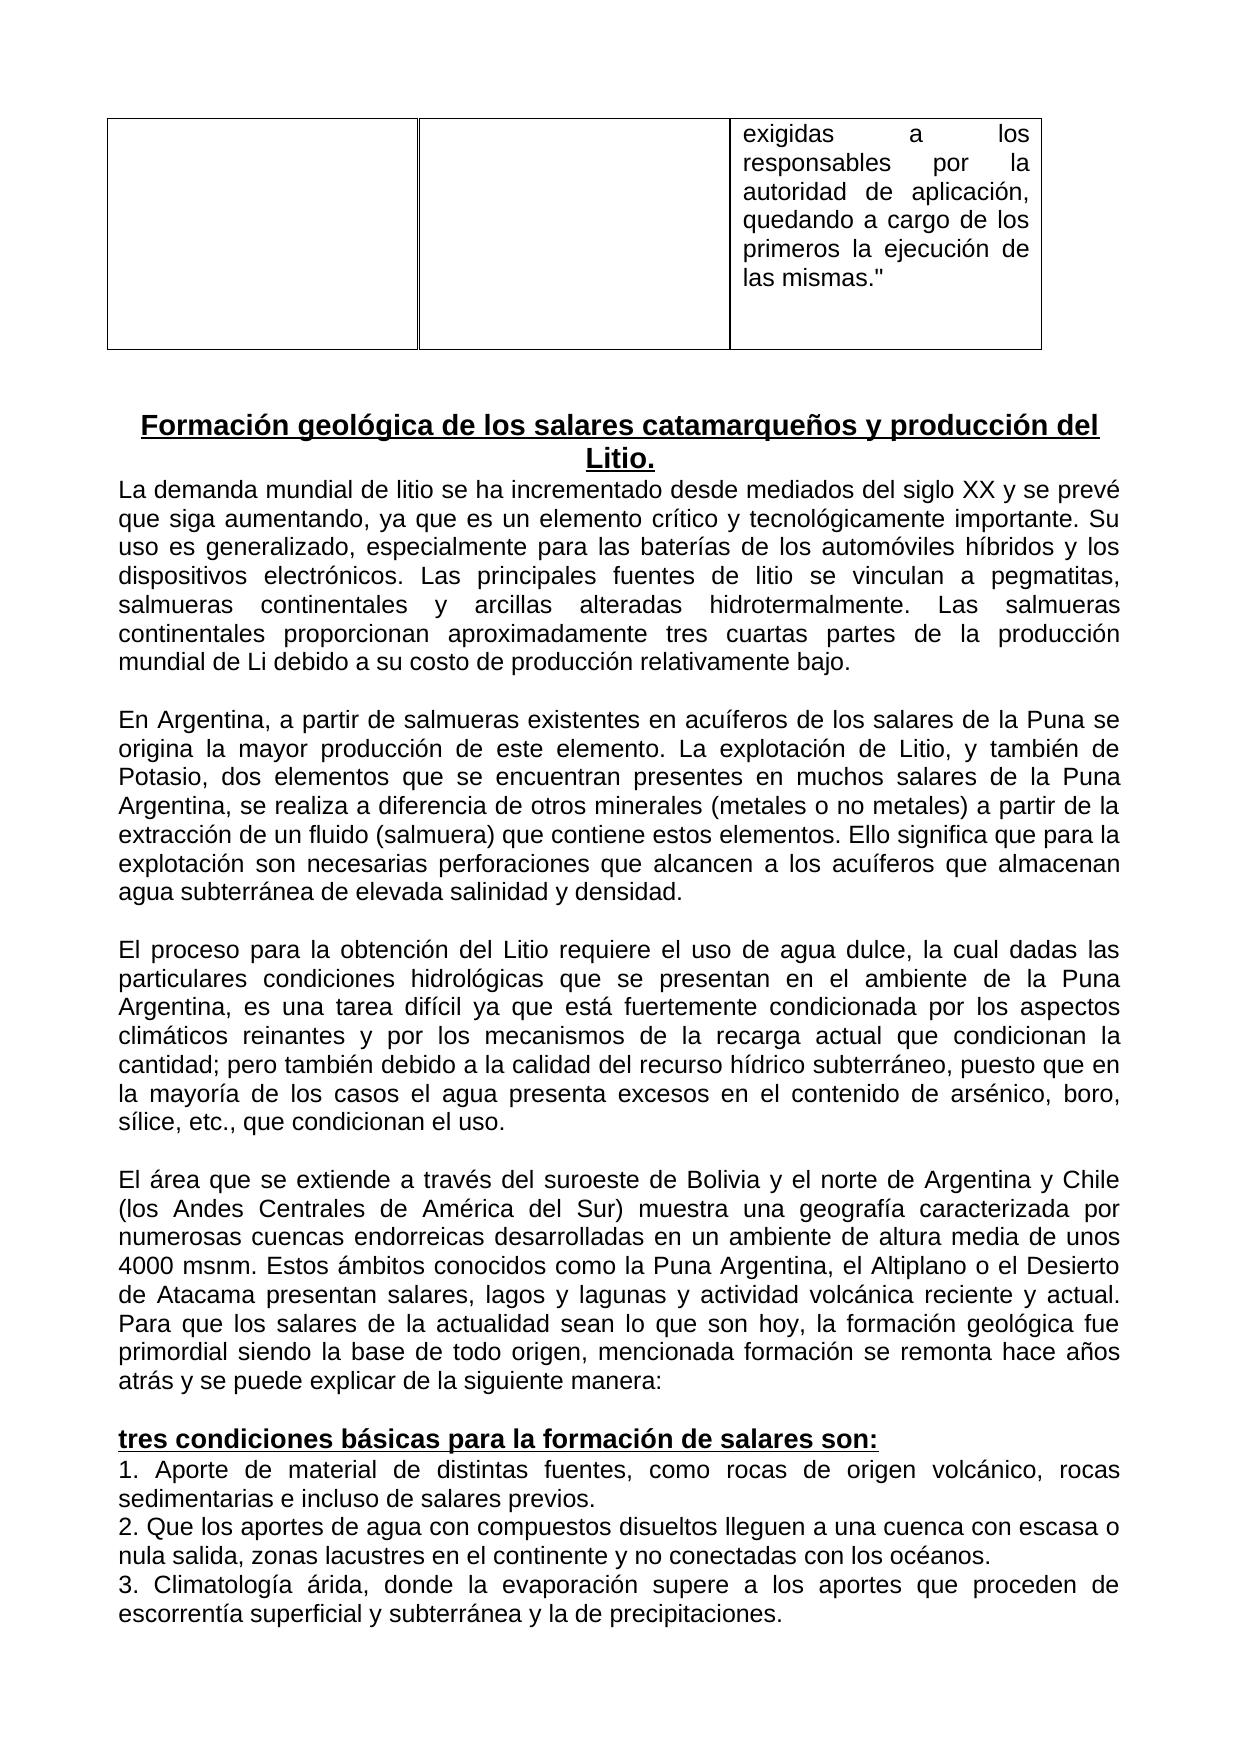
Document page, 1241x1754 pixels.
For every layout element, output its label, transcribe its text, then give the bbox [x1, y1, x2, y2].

table_cell [108, 119, 417, 349]
text 3. Climatología árida, donde la evaporación supere a los aportes que proceden de escorrentía superficial y subterránea y la de precipitaciones. [118, 1570, 1122, 1627]
text Formación geológica de los salares catamarqueños y producción del Litio. [118, 408, 1122, 475]
text 2. Que los aportes de agua con compuestos disueltos lleguen a una cuenca con escasa o nula salida, zonas lacustres en el continente y no conectadas con los océanos. [118, 1512, 1122, 1570]
text tres condiciones básicas para la formación de salares son: [118, 1423, 1122, 1455]
text La demanda mundial de litio se ha incrementado desde mediados del siglo XX y se prevé que siga aumentando, ya que es un elemento crítico y tecnológicamente importante. Su uso es generalizado, especialmente para las baterías de los automóviles híbridos y los dispositivos electrónicos. Las principales fuentes de litio se vinculan a pegmatitas, salmueras continentales y arcillas alteradas hidrotermalmente. Las salmueras continentales proporcionan aproximadamente tres cuartas partes de la producción mundial de Li debido a su costo de producción relativamente bajo. [118, 475, 1122, 676]
text En Argentina, a partir de salmueras existentes en acuíferos de los salares de la Puna se origina la mayor producción de este elemento. La explotación de Litio, y también de Potasio, dos elementos que se encuentran presentes en muchos salares de la Puna Argentina, se realiza a diferencia de otros minerales (metales o no metales) a partir de la extracción de un fluido (salmuera) que contiene estos elementos. Ello significa que para la explotación son necesarias perforaciones que alcancen a los acuíferos que almacenan agua subterránea de elevada salinidad y densidad. [118, 705, 1122, 906]
text El proceso para la obtención del Litio requiere el uso de agua dulce, la cual dadas las particulares condiciones hidrológicas que se presentan en el ambiente de la Puna Argentina, es una tarea difícil ya que está fuertemente condicionada por los aspectos climáticos reinantes y por los mecanismos de la recarga actual que condicionan la cantidad; pero también debido a la calidad del recurso hídrico subterráneo, puesto que en la mayoría de los casos el agua presenta excesos en el contenido de arsénico, boro, sílice, etc., que condicionan el uso. [118, 935, 1122, 1136]
text El área que se extiende a través del suroeste de Bolivia y el norte de Argentina y Chile (los Andes Centrales de América del Sur) muestra una geografía caracterizada por numerosas cuencas endorreicas desarrolladas en un ambiente de altura media de unos 4000 msnm. Estos ámbitos conocidos como la Puna Argentina, el Altiplano o el Desierto de Atacama presentan salares, lagos y lagunas y actividad volcánica reciente y actual. Para que los salares de la actualidad sean lo que son hoy, la formación geológica fue primordial siendo la base de todo origen, mencionada formación se remonta hace años atrás y se puede explicar de la siguiente manera: [118, 1165, 1122, 1395]
table_cell [420, 119, 729, 349]
table_cell exigidas a los responsables por la autoridad de aplicación, quedando a cargo de los primeros la ejecución de las mismas." [731, 119, 1041, 349]
text 1. Aporte de material de distintas fuentes, como rocas de origen volcánico, rocas sedimentarias e incluso de salares previos. [118, 1455, 1122, 1512]
